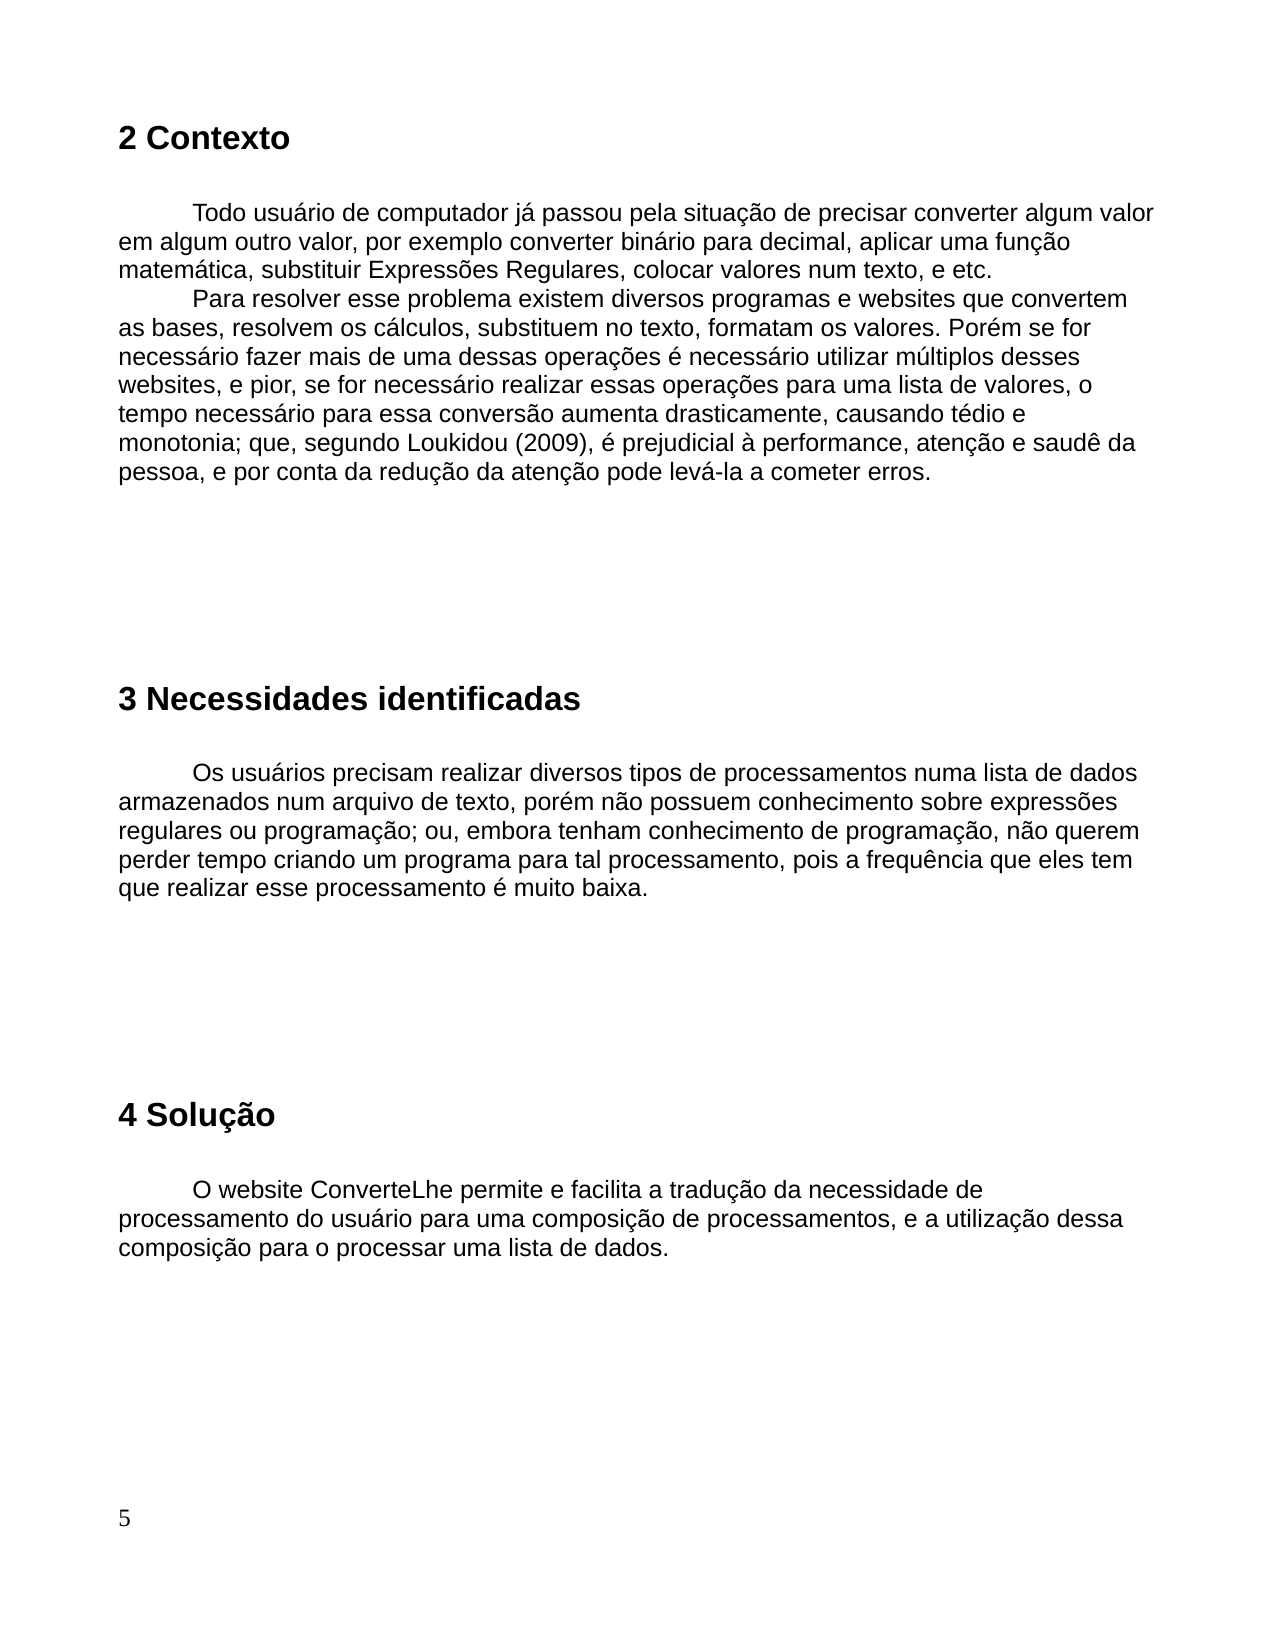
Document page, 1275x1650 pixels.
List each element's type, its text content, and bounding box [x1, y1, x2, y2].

subtitle 2 Contexto [118, 118, 1157, 157]
subtitle 3 Necessidades identificadas [118, 679, 1157, 717]
text Os usuários precisam realizar diversos tipos de processamentos numa lista de dados armazenados num arquivo de texto, porém não possuem conhecimento sobre expressões regulares ou programação; ou, embora tenham conhecimento de programação, não querem perder tempo criando um programa para tal processamento, pois a frequência que eles tem que realizar esse processamento é muito baixa. [118, 758, 1157, 902]
text Todo usuário de computador já passou pela situação de precisar converter algum valor em algum outro valor, por exemplo converter binário para decimal, aplicar uma função matemática, substituir Expressões Regulares, colocar valores num texto, e etc. [118, 198, 1157, 284]
text O website ConverteLhe permite e facilita a tradução da necessidade de processamento do usuário para uma composição de processamentos, e a utilização dessa composição para o processar uma lista de dados. [118, 1175, 1157, 1261]
text Para resolver esse problema existem diversos programas e websites que convertem as bases, resolvem os cálculos, substituem no texto, formatam os valores. Porém se for necessário fazer mais de uma dessas operações é necessário utilizar múltiplos desses websites, e pior, se for necessário realizar essas operações para uma lista de valores, o tempo necessário para essa conversão aumenta drasticamente, causando tédio e monotonia; que, segundo Loukidou (2009), é prejudicial à performance, atenção e saudê da pessoa, e por conta da redução da atenção pode levá-la a cometer erros. [118, 284, 1157, 485]
subtitle 4 Solução [118, 1095, 1157, 1134]
